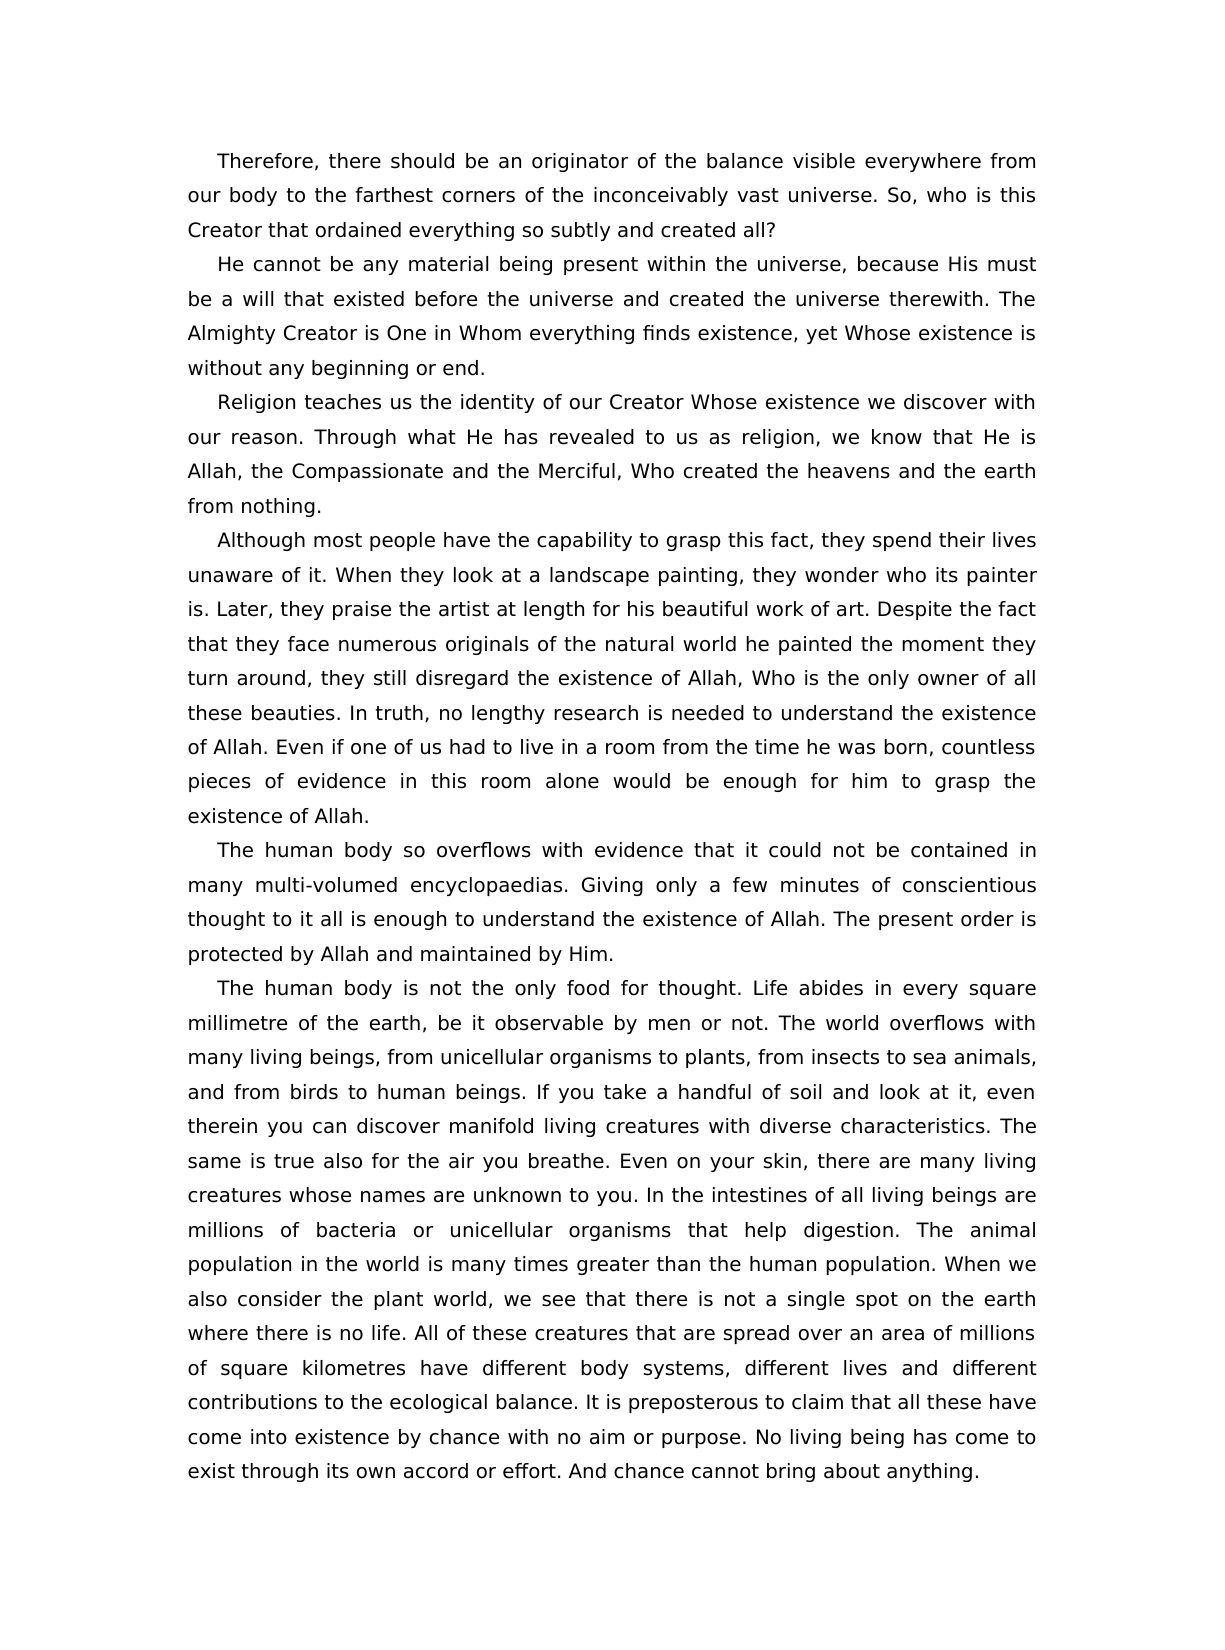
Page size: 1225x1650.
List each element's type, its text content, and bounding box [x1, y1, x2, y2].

text The human body so overflows with evidence that it could not be contained in many multi-volumed encyclopaedias. Giving only a few minutes of conscientious thought to it all is enough to understand the existence of Allah. The present order is protected by Allah and maintained by Him. [187, 839, 1037, 966]
text He cannot be any material being present within the universe, because His must be a will that existed before the universe and created the universe therewith. The Almighty Creator is One in Whom everything finds existence, yet Whose existence is without any beginning or end. [187, 253, 1037, 380]
text The human body is not the only food for thought. Life abides in every square millimetre of the earth, be it observable by men or not. The world overflows with many living beings, from unicellular organisms to plants, from insects to sea animals, and from birds to human beings. If you take a handful of soil and look at it, even therein you can discover manifold living creatures with diverse characteristics. The same is true also for the air you breathe. Even on your skin, there are many living creatures whose names are unknown to you. In the intestines of all living beings are millions of bacteria or unicellular organisms that help digestion. The animal population in the world is many times greater than the human population. When we also consider the plant world, we see that there is not a single spot on the earth where there is no life. All of these creatures that are spread over an area of millions of square kilometres have different body systems, different lives and different contributions to the ecological balance. It is preposterous to claim that all these have come into existence by chance with no aim or purpose. No living being has come to exist through its own accord or effort. And chance cannot bring about anything. [187, 977, 1037, 1483]
text Religion teaches us the identity of our Creator Whose existence we discover with our reason. Through what He has revealed to us as religion, we know that He is Allah, the Compassionate and the Merciful, Who created the heavens and the earth from nothing. [187, 391, 1037, 518]
text Although most people have the capability to grasp this fact, they spend their lives unaware of it. When they look at a landscape painting, they wonder who its painter is. Later, they praise the artist at length for his beautiful work of art. Despite the fact that they face numerous originals of the natural world he painted the moment they turn around, they still disregard the existence of Allah, Who is the only owner of all these beauties. In truth, no lengthy research is needed to understand the existence of Allah. Even if one of us had to live in a room from the time he was born, countless pieces of evidence in this room alone would be enough for him to grasp the existence of Allah. [187, 529, 1037, 828]
text Therefore, there should be an originator of the balance visible everywhere from our body to the farthest corners of the inconceivably vast universe. So, who is this Creator that ordained everything so subtly and created all? [187, 150, 1037, 242]
